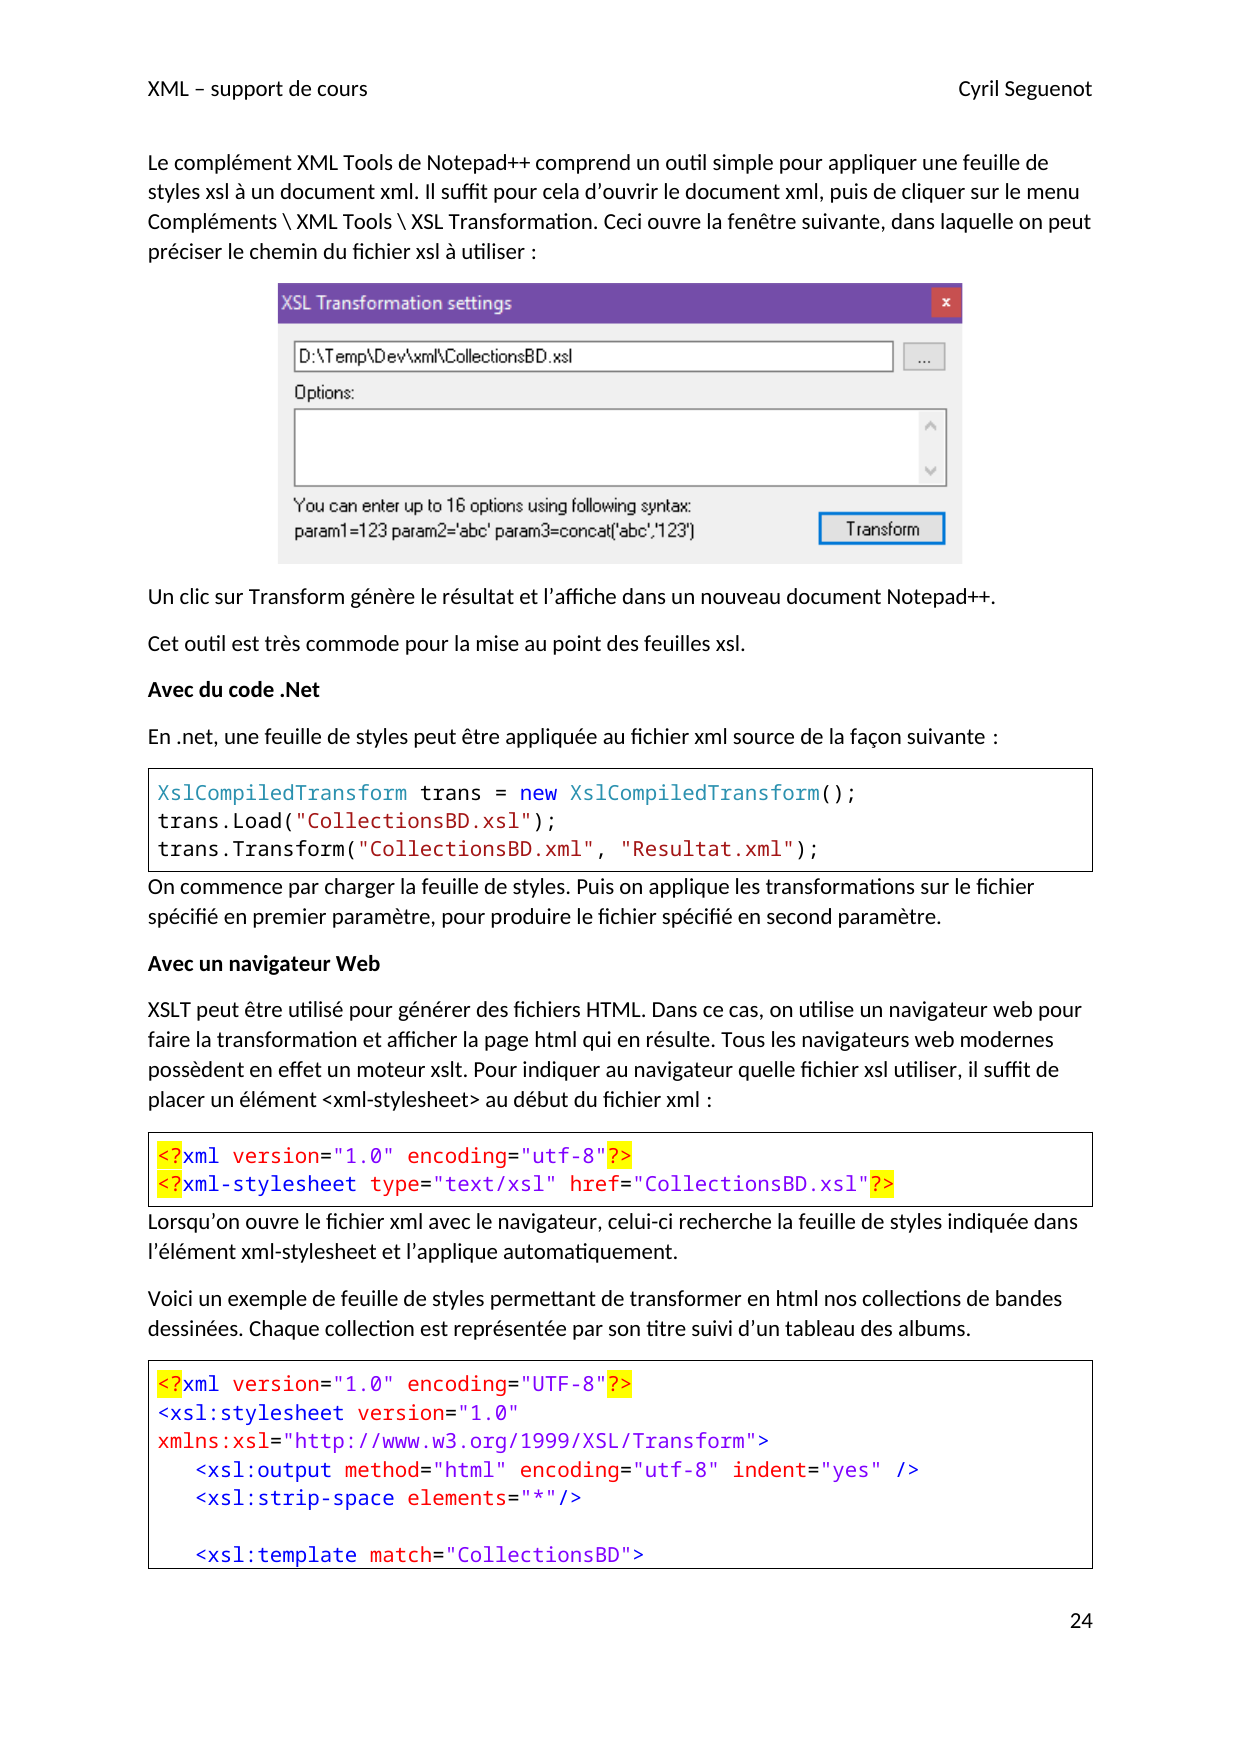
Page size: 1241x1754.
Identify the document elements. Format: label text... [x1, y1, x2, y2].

text <xsl:stylesheet version="1.0" xmlns:xsl="http://www.w3.org/1999/XSL/Transform"> [149, 1389, 1092, 1446]
text Lorsqu’on ouvre le fichier xml avec le navigateur, celui-ci recherche la feuille de styles indiquée dans l’élément xml-stylesheet et l’applique automatiquement. [148, 1207, 1093, 1265]
text Voici un exemple de feuille de styles permettant de transformer en html nos collections de bandes dessinées. Chaque collection est représentée par son titre suivi d’un tableau des albums. [148, 1284, 1093, 1342]
text XSLT peut être utilisé pour générer des fichiers HTML. Dans ce cas, on utilise un navigateur web pour faire la transformation et afficher la page html qui en résulte. Tous les navigateurs web modernes possèdent en effet un moteur xslt. Pour indiquer au navigateur quelle fichier xsl utiliser, il suffit de placer un élément <xml-stylesheet> au début du fichier xml : [148, 995, 1093, 1113]
text <xsl:template match="CollectionsBD"> [149, 1531, 1092, 1568]
text <?xml version="1.0" encoding="utf-8"?> [149, 1133, 1092, 1160]
text XslCompiledTransform trans = new XslCompiledTransform(); [149, 769, 1092, 797]
text <xsl:output method="html" encoding="utf-8" indent="yes" /> [149, 1446, 1092, 1474]
text trans.Transform("CollectionsBD.xml", "Resultat.xml"); [149, 825, 1092, 871]
text En .net, une feuille de styles peut être appliquée au fichier xml source de la façon suivante : [148, 722, 1093, 750]
text Avec du code .Net [148, 675, 1093, 703]
text trans.Load("CollectionsBD.xsl"); [149, 797, 1092, 825]
text Un clic sur Transform génère le résultat et l’affiche dans un nouveau document Notepad++. [148, 582, 1093, 610]
text On commence par charger la feuille de styles. Puis on applique les transformations sur le fichier spécifié en premier paramètre, pour produire le fichier spécifié en second paramètre. [148, 872, 1093, 930]
text Le complément XML Tools de Notepad++ comprend un outil simple pour appliquer une feuille de styles xsl à un document xml. Il suffit pour cela d’ouvrir le document xml, puis de cliquer sur le menu Compléments \ XML Tools \ XSL Transformation. Ceci ouvre la fenêtre suivante, dans laquelle on peut préciser le chemin du fichier xsl à utiliser : [148, 148, 1093, 265]
text <xsl:strip-space elements="*"/> [149, 1474, 1092, 1512]
text <?xml version="1.0" encoding="UTF-8"?> [149, 1361, 1092, 1389]
text Cet outil est très commode pour la mise au point des feuilles xsl. [148, 629, 1093, 657]
text <?xml-stylesheet type="text/xsl" href="CollectionsBD.xsl"?> [149, 1160, 1092, 1206]
text Avec un navigateur Web [148, 949, 1093, 977]
